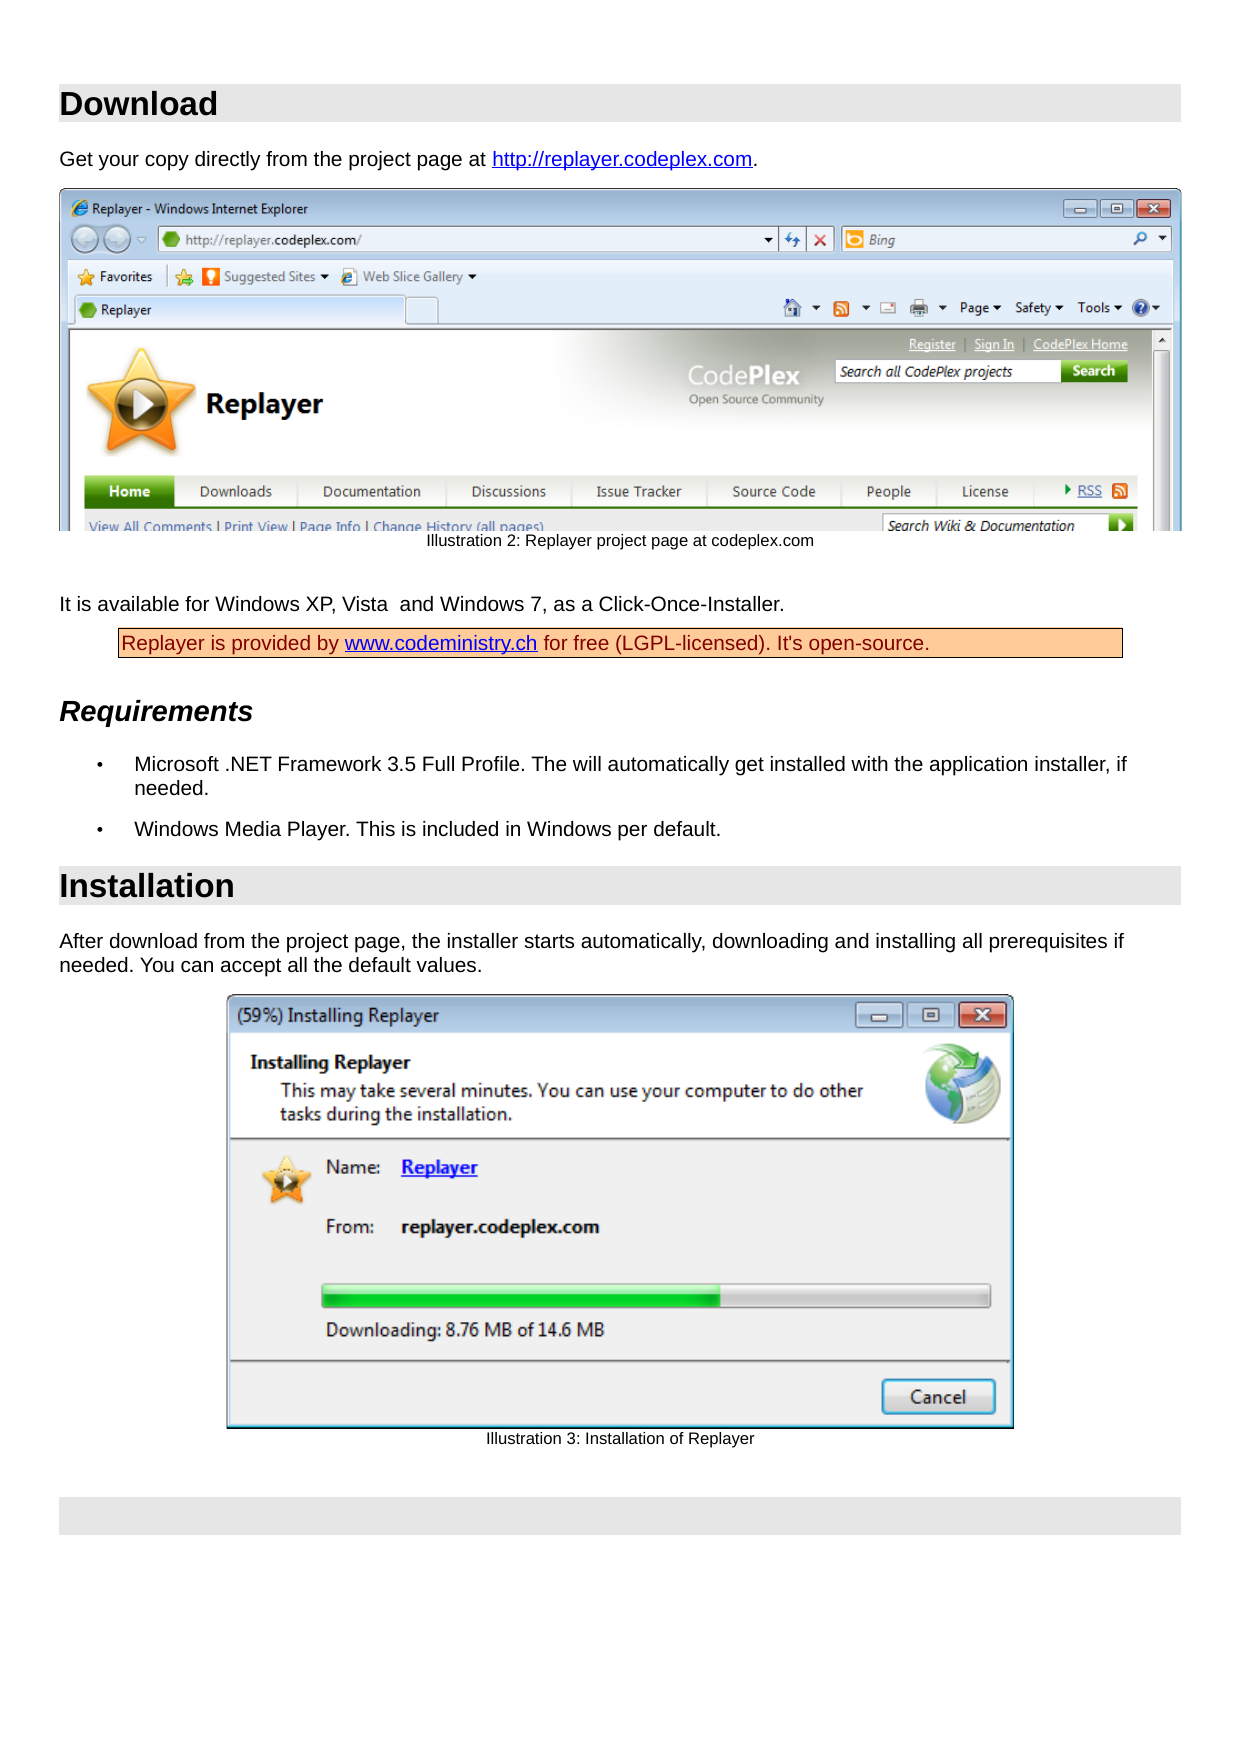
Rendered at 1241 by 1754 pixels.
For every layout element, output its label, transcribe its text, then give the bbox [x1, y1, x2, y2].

text It is available for Windows XP, Vista and Windows 7, as a Click-Once-Installer. [59, 592, 1181, 616]
subtitle Requirements [59, 694, 1181, 728]
list Windows Media Player. This is included in Windows per default. [97, 817, 1181, 841]
picture [226, 994, 1014, 1429]
text Replayer is provided by www.codeministry.ch for free (LGPL-licensed). It's open-source. [119, 629, 1122, 657]
text Illustration 3: Installation of Replayer [226, 1429, 1014, 1448]
text Get your copy directly from the project page at http://replayer.codeplex.com. [59, 146, 1181, 170]
subtitle Installation [59, 866, 1181, 905]
subtitle Download [59, 84, 1181, 122]
text Illustration 2: Replayer project page at codeplex.com [59, 531, 1181, 550]
picture [59, 188, 1182, 531]
list Microsoft .NET Framework 3.5 Full Profile. The will automatically get installed with the application installer, if needed. [97, 752, 1181, 799]
text After download from the project page, the installer starts automatically, downloading and installing all prerequisites if needed. You can accept all the default values. [59, 929, 1181, 977]
